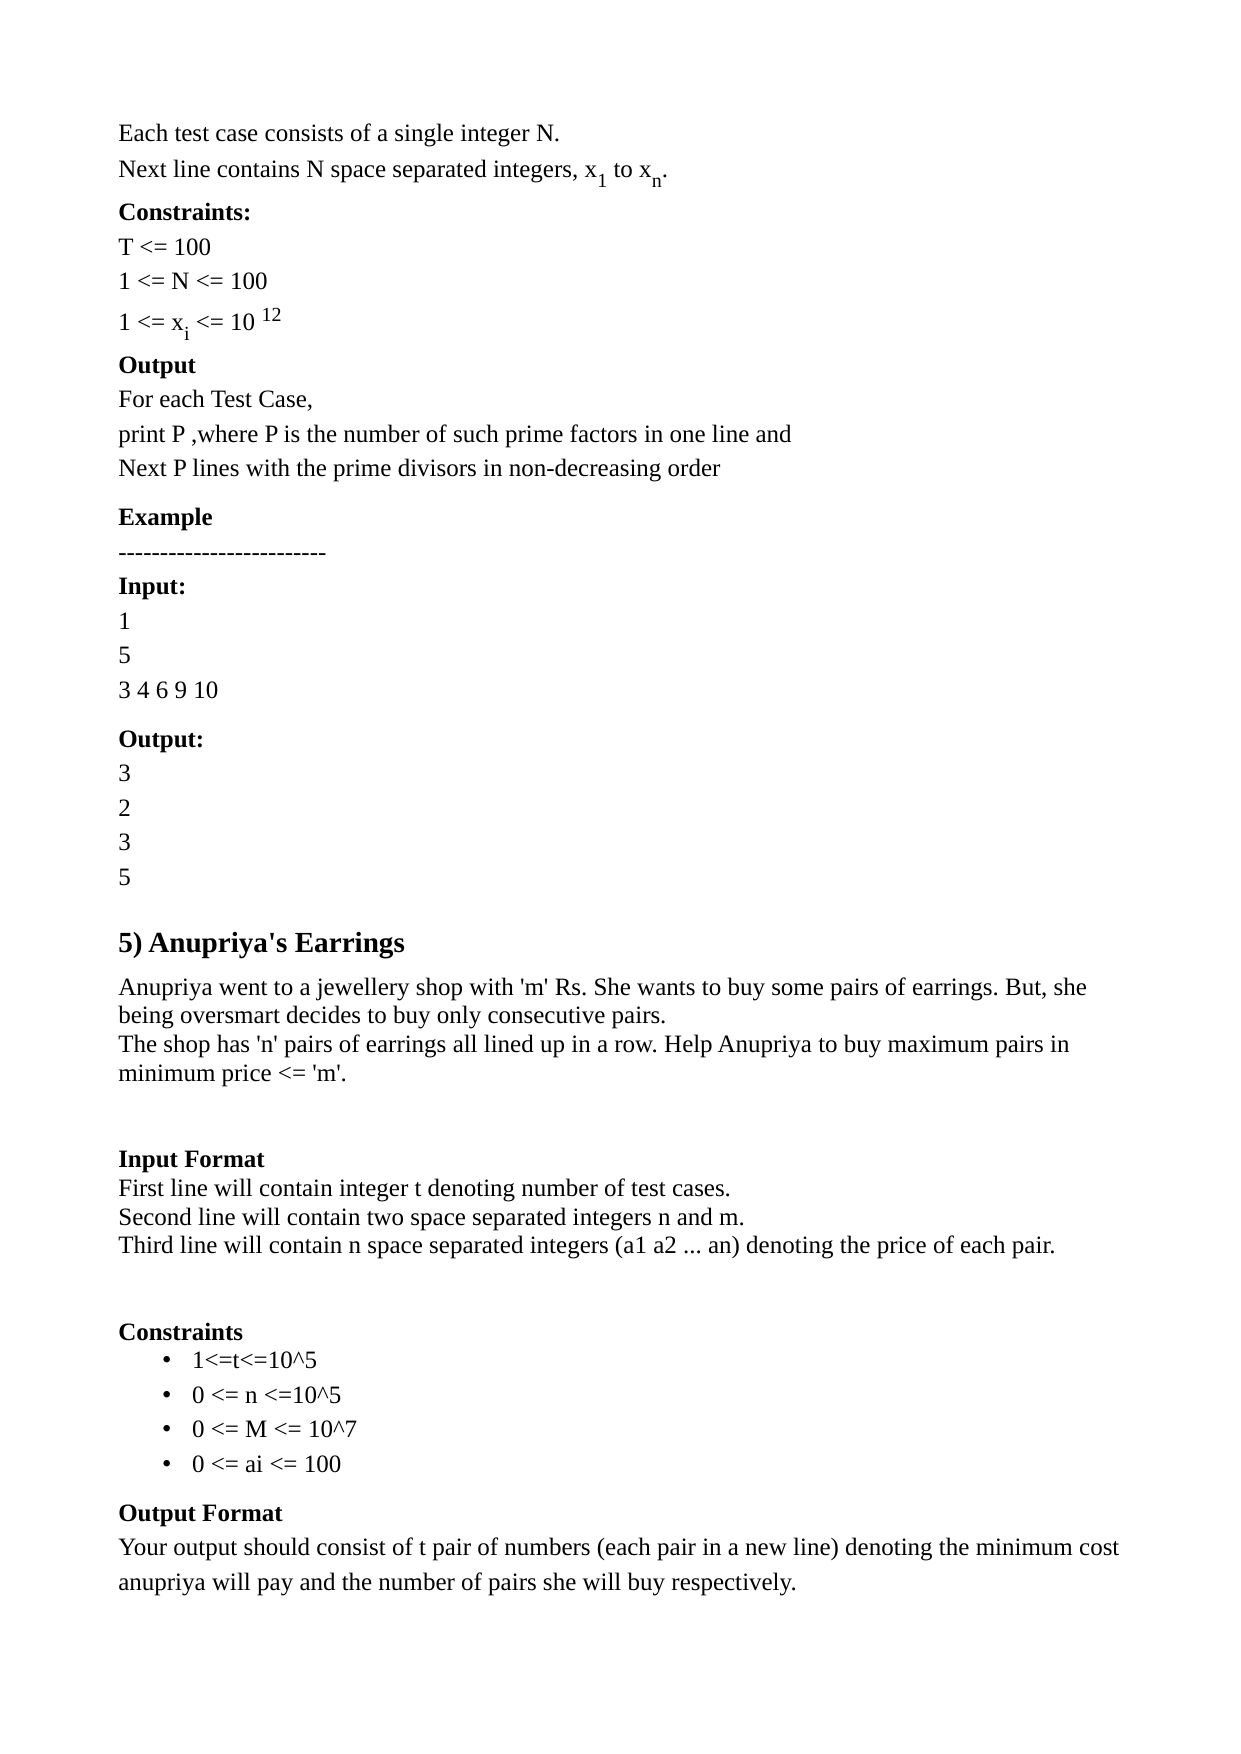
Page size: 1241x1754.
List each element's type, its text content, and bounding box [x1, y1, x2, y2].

subtitle 5) Anupriya's Earrings [118, 926, 1122, 959]
list 0 <= ai <= 100 [162, 1449, 1122, 1477]
text Each test case consists of a single integer N. Next line contains N space separated integers, x1 to xn. Constraints: T <= 100 1 <= N <= 100 1 <= xi <= 10 12 Output For each Test Case, print P ,where P is the number of such prime factors in one line and Next P lines with the prime divisors in non-decreasing order [118, 118, 1122, 482]
list 1<=t<=10^5 [162, 1345, 1122, 1374]
text Output Format Your output should consist of t pair of numbers (each pair in a new line) denoting the minimum cost anupriya will pay and the number of pairs she will buy respectively. [118, 1498, 1122, 1630]
list 0 <= M <= 10^7 [162, 1414, 1122, 1443]
text Example ------------------------- Input: 1 5 3 4 6 9 10 [118, 502, 1122, 704]
text Output: 3 2 3 5 [118, 724, 1122, 891]
list 0 <= n <=10^5 [162, 1380, 1122, 1408]
text Anupriya went to a jewellery shop with 'm' Rs. She wants to buy some pairs of earrings. But, she being oversmart decides to buy only consecutive pairs. The shop has 'n' pairs of earrings all lined up in a row. Help Anupriya to buy maximum pairs in minimum price <= 'm'. Input Format First line will contain integer t denoting number of test cases. Second line will contain two space separated integers n and m. Third line will contain n space separated integers (a1 a2 ... an) denoting the price of each pair. Constraints [118, 972, 1122, 1345]
